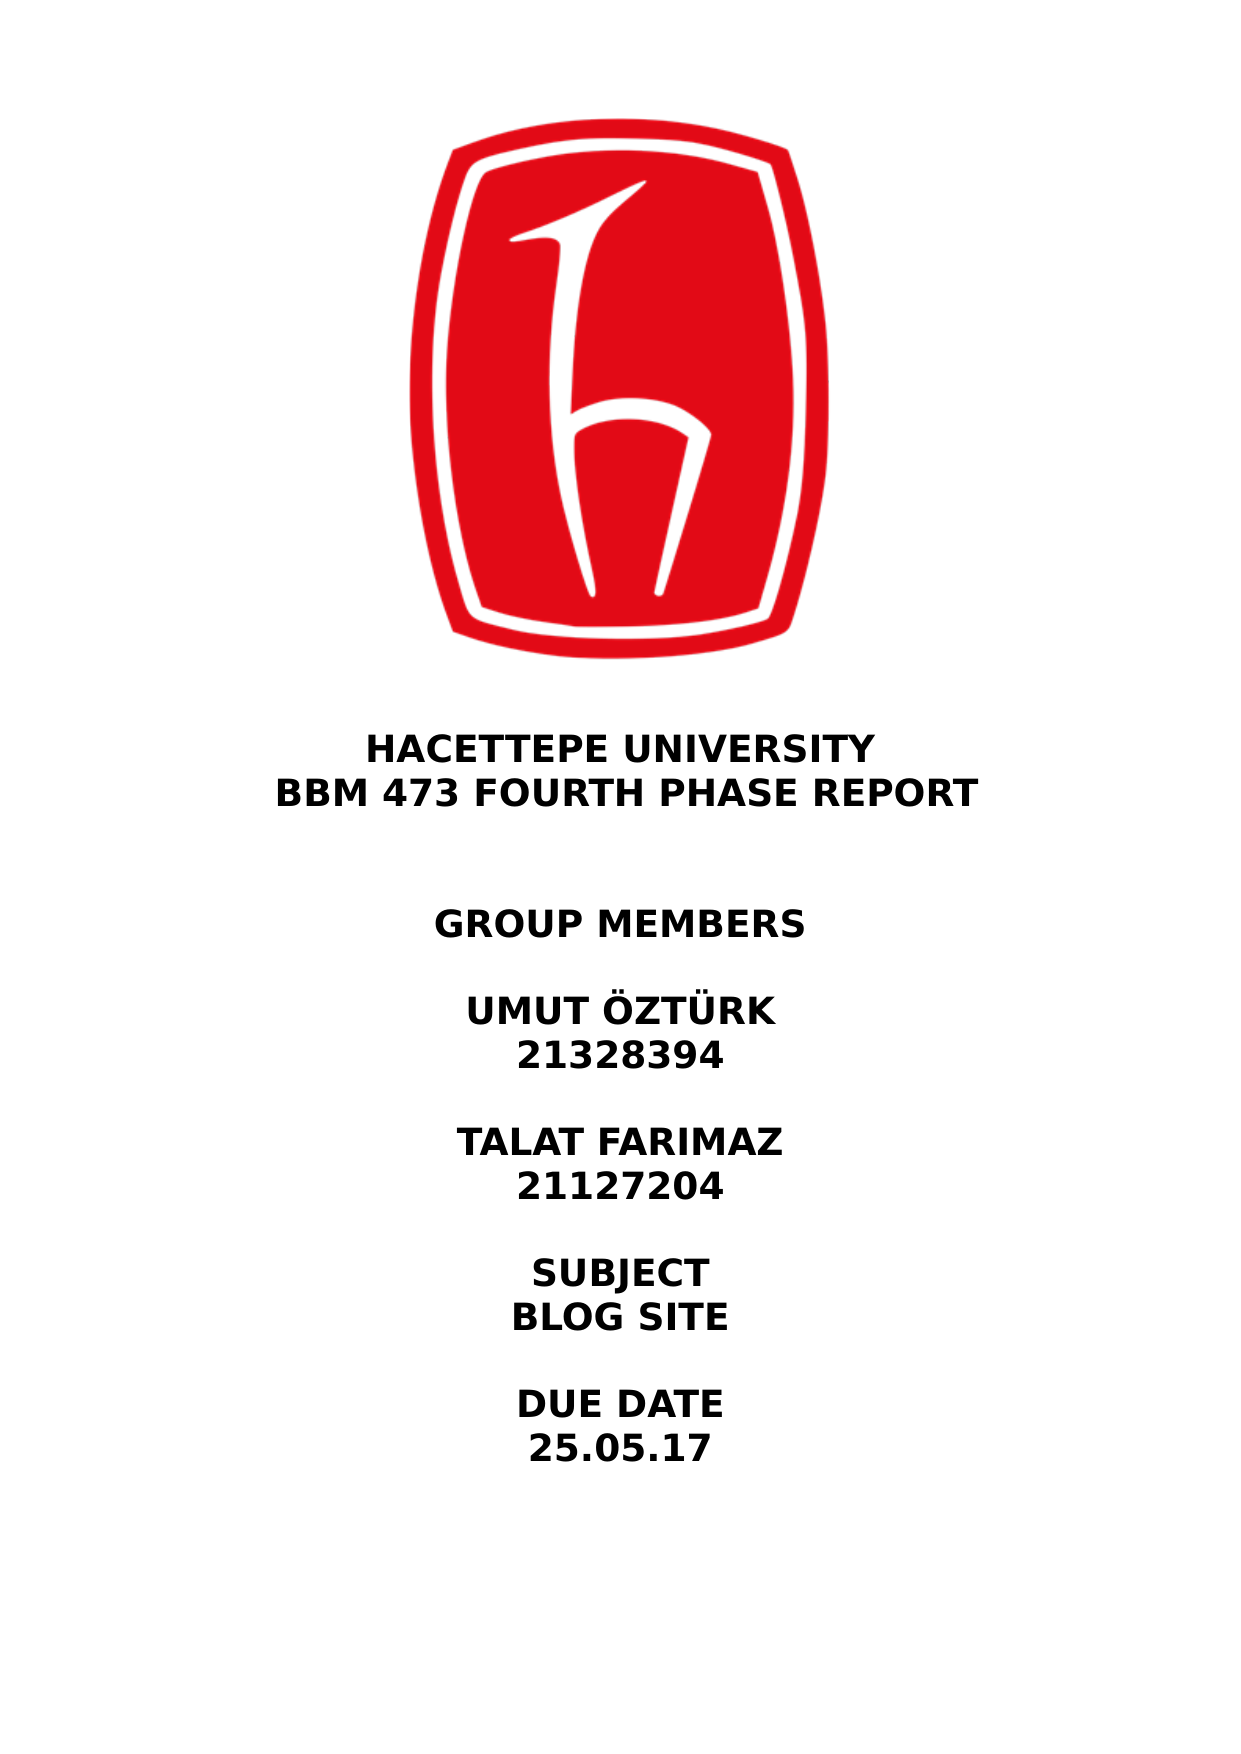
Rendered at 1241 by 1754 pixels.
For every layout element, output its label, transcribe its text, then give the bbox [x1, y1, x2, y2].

text TALAT FARIMAZ [118, 1121, 1122, 1164]
text DUE DATE [118, 1383, 1122, 1426]
text 21127204 [118, 1164, 1122, 1208]
text 21328394 [118, 1034, 1122, 1077]
text HACETTEPE UNIVERSITY [118, 728, 1122, 772]
text UMUT ÖZTÜRK [118, 990, 1122, 1034]
text SUBJECT [118, 1252, 1122, 1296]
text BLOG SITE [118, 1296, 1122, 1339]
text GROUP MEMBERS [118, 903, 1122, 946]
text BBM 473 FOURTH PHASE REPORT [118, 772, 1122, 815]
text 25.05.17 [118, 1426, 1122, 1470]
